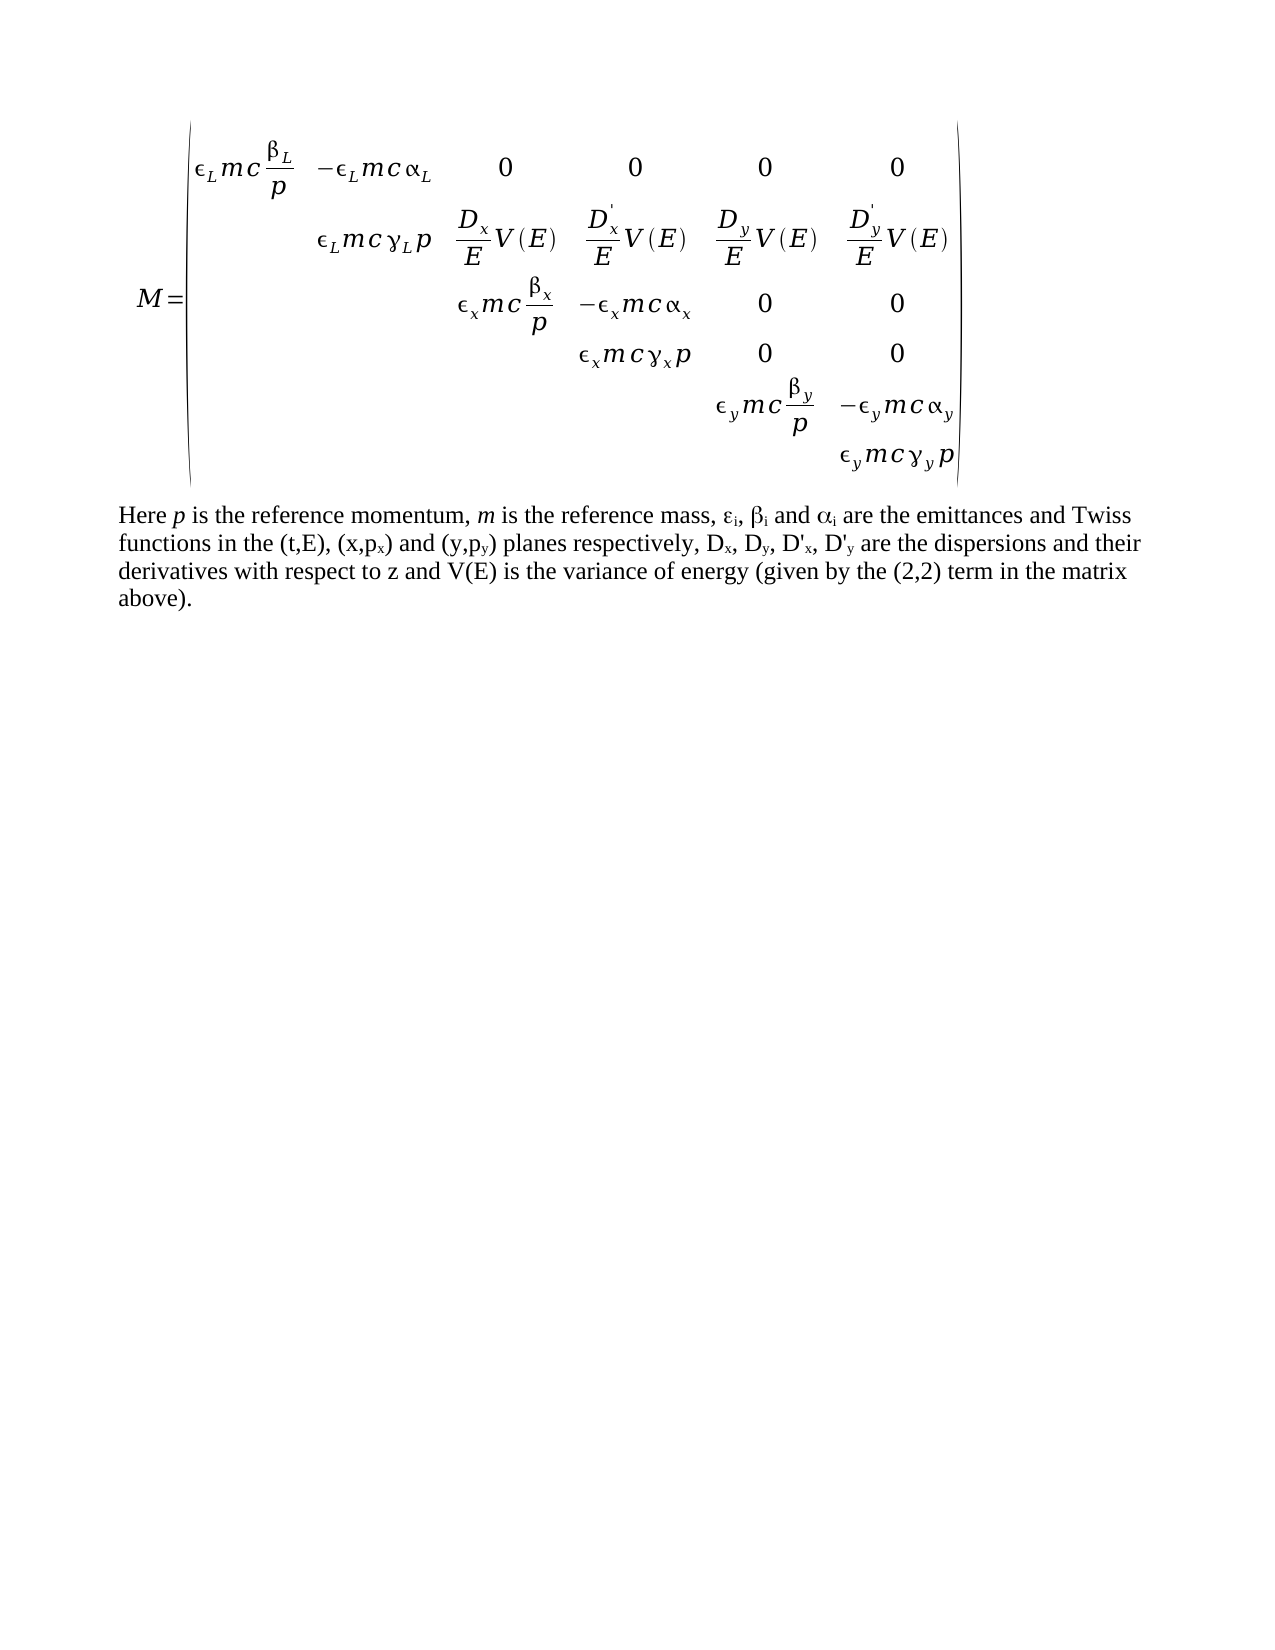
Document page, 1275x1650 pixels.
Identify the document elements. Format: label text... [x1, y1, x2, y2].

text Here p is the reference momentum, m is the reference mass, ei, bi and ai are the emittances and Twiss functions in the (t,E), (x,px) and (y,py) planes respectively, Dx, Dy, D'x, D'y are the dispersions and their derivatives with respect to z and V(E) is the variance of energy (given by the (2,2) term in the matrix above). [118, 501, 1157, 612]
